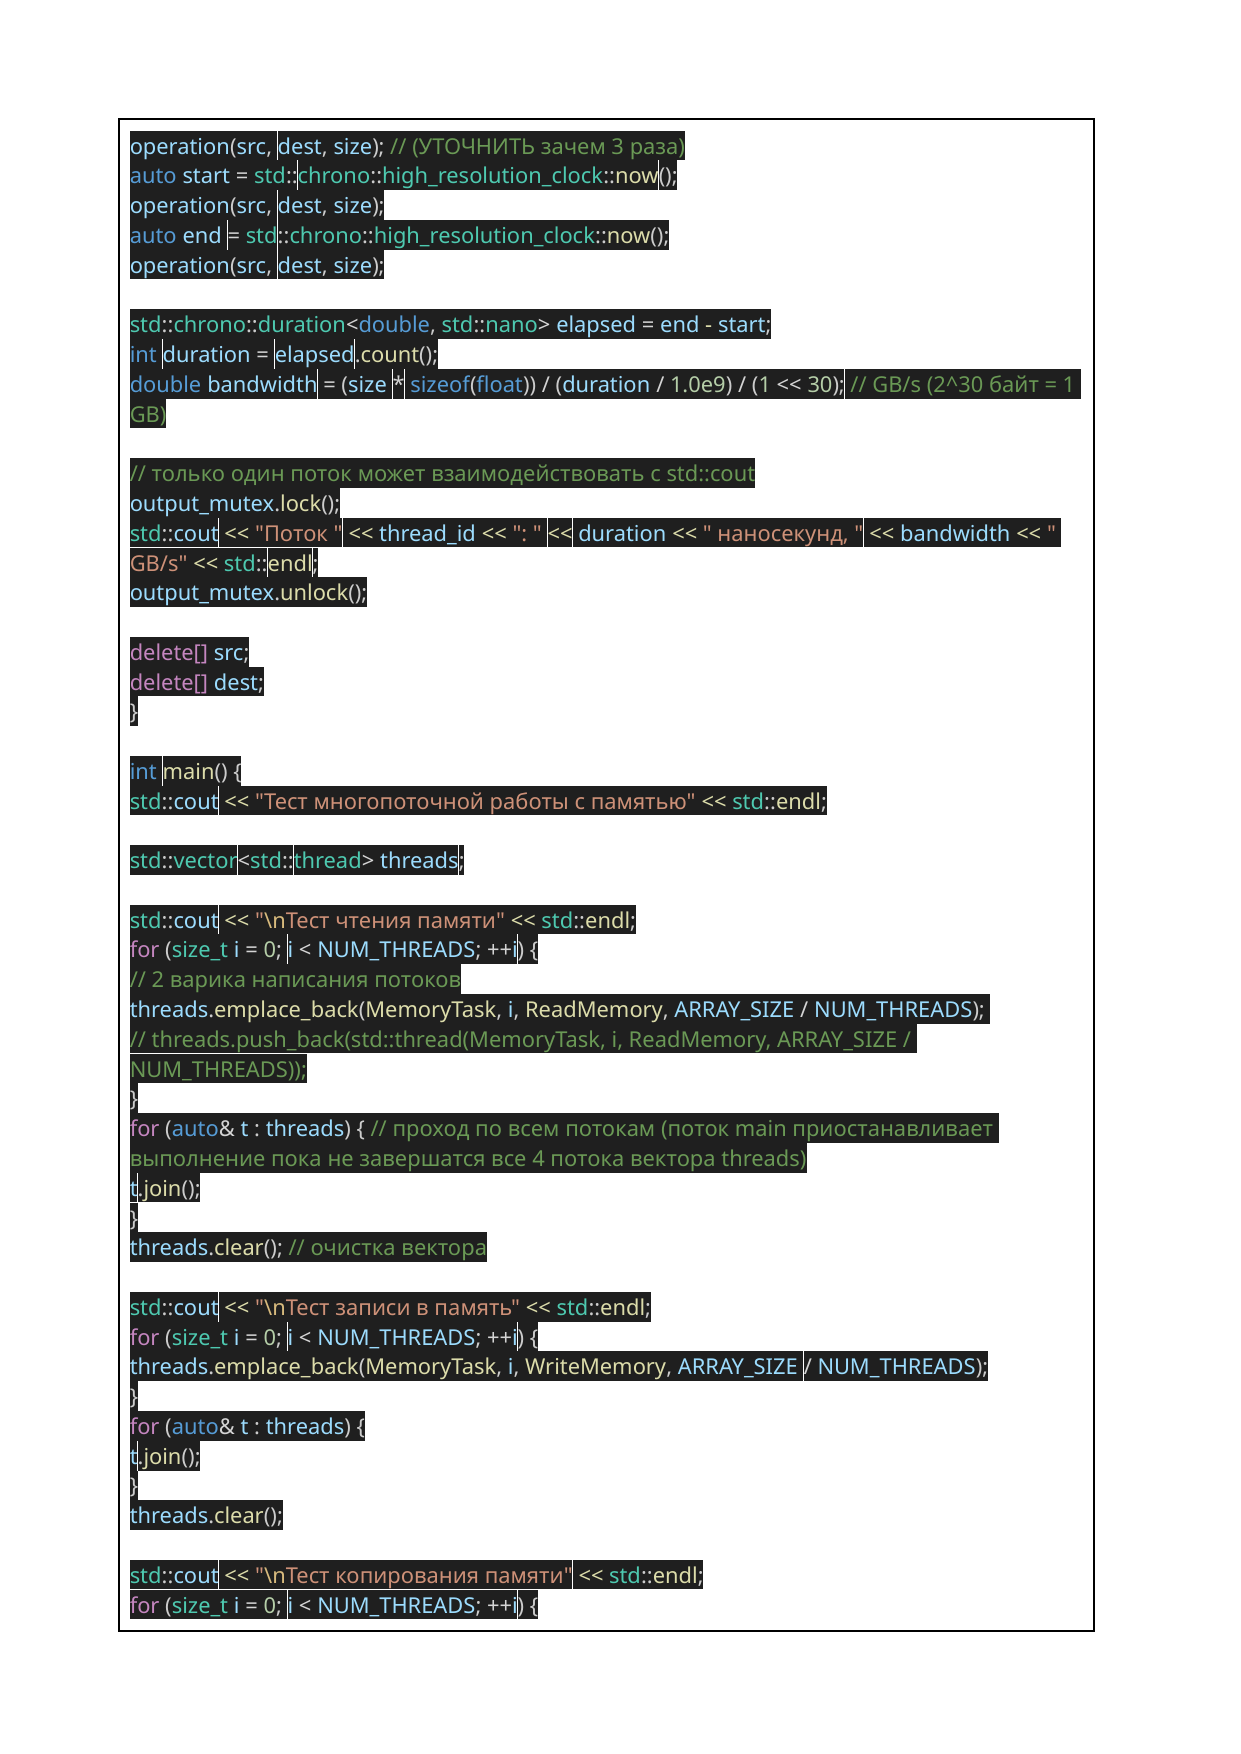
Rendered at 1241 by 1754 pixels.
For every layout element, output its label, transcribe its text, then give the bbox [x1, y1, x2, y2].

table_header operation(src, dest, size); // (УТОЧНИТЬ зачем 3 раза) auto start = std::chrono::high_resolution_clock::now(); operation(src, dest, size); auto end = std::chrono::high_resolution_clock::now(); operation(src, dest, size); std::chrono::duration<double, std::nano> elapsed = end - start; int duration = elapsed.count(); double bandwidth = (size * sizeof(float)) / (duration / 1.0e9) / (1 << 30); // GB/s (2^30 байт = 1 GB) // только один поток может взаимодействовать с std::cout output_mutex.lock(); std::cout << "Поток " << thread_id << ": " << duration << " наносекунд, " << bandwidth << " GB/s" << std::endl; output_mutex.unlock(); delete[] src; delete[] dest; } int main() { std::cout << "Тест многопоточной работы с памятью" << std::endl; std::vector<std::thread> threads; std::cout << "\nТест чтения памяти" << std::endl; for (size_t i = 0; i < NUM_THREADS; ++i) { // 2 варика написания потоков threads.emplace_back(MemoryTask, i, ReadMemory, ARRAY_SIZE / NUM_THREADS); // threads.push_back(std::thread(MemoryTask, i, ReadMemory, ARRAY_SIZE / NUM_THREADS)); } for (auto& t : threads) { // проход по всем потокам (поток main приостанавливает выполнение пока не завершатся все 4 потока вектора threads) t.join(); } threads.clear(); // очистка вектора std::cout << "\nТест записи в память" << std::endl; for (size_t i = 0; i < NUM_THREADS; ++i) { threads.emplace_back(MemoryTask, i, WriteMemory, ARRAY_SIZE / NUM_THREADS); } for (auto& t : threads) { t.join(); } threads.clear(); std::cout << "\nТест копирования памяти" << std::endl; for (size_t i = 0; i < NUM_THREADS; ++i) { [120, 120, 1093, 1630]
